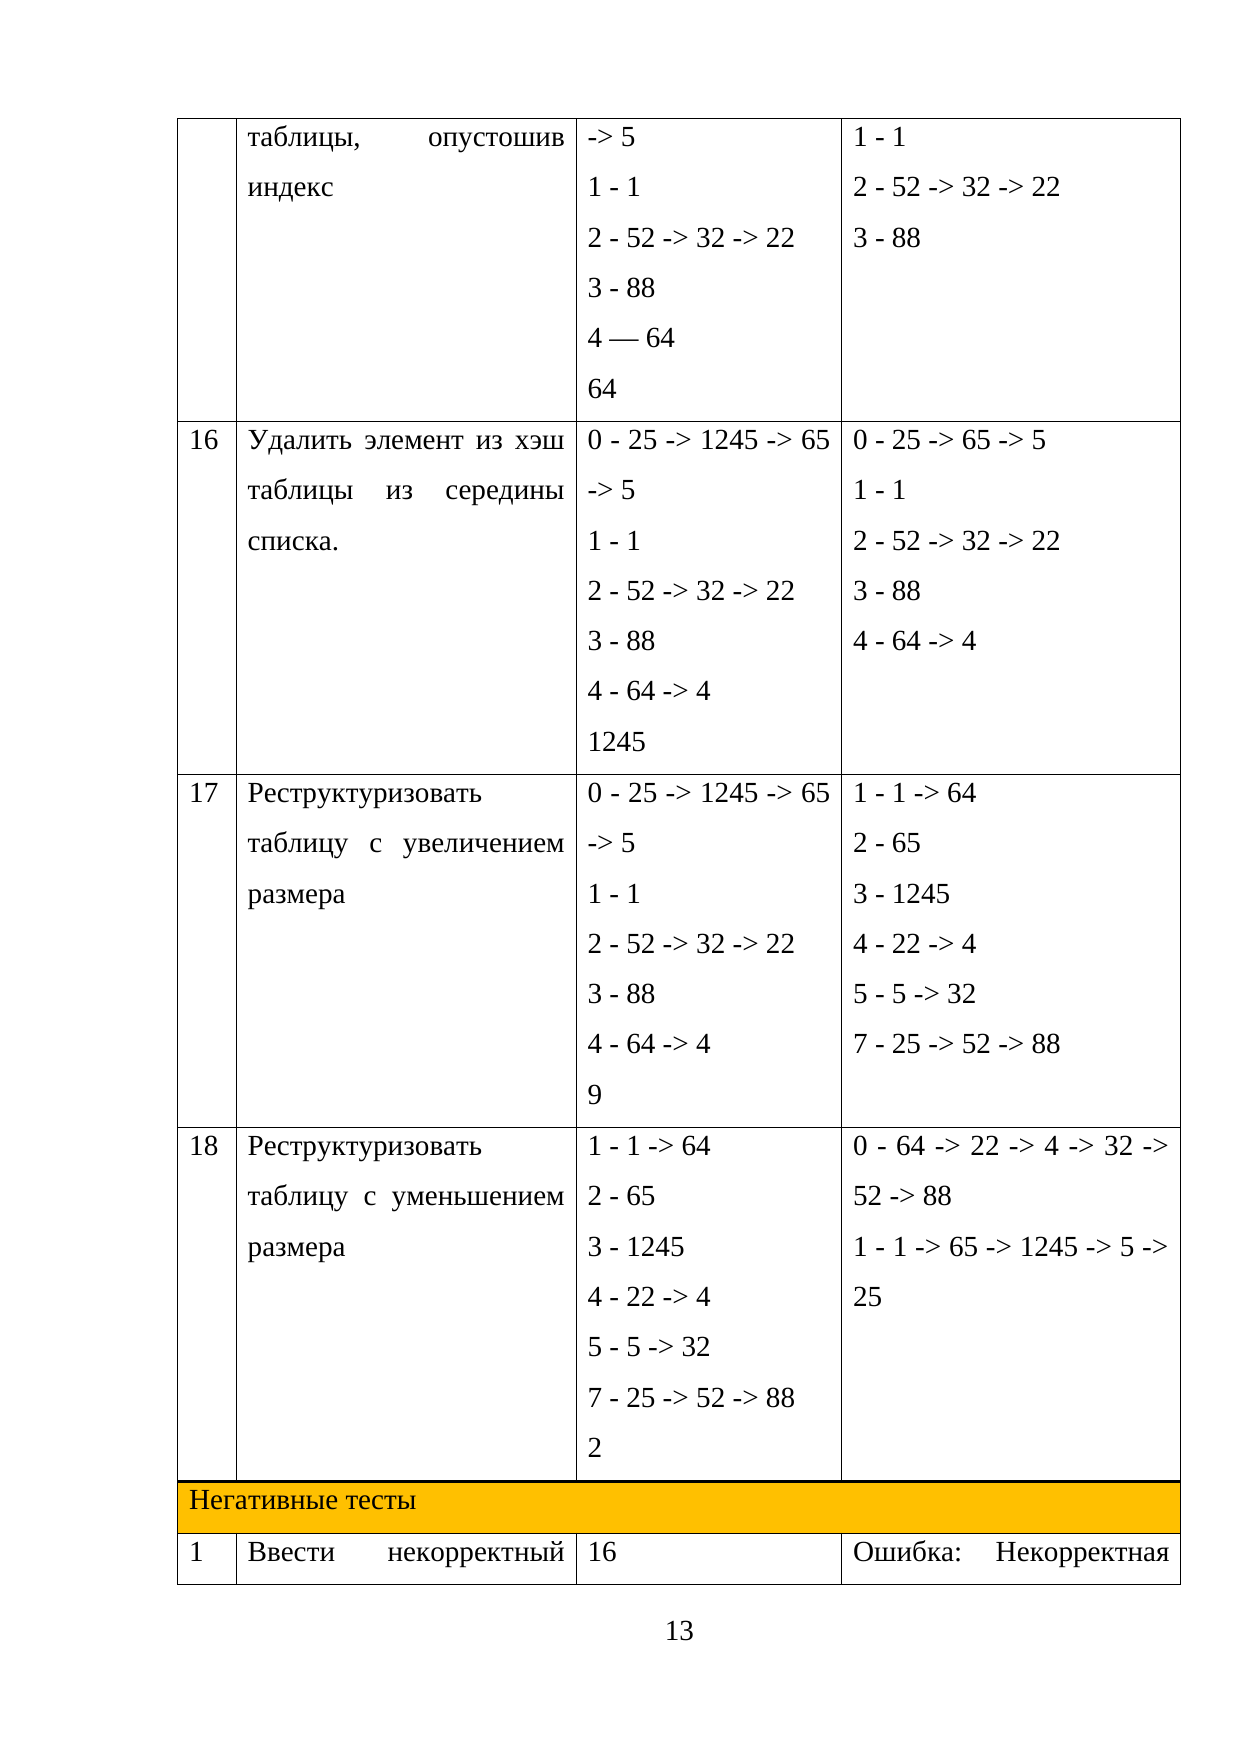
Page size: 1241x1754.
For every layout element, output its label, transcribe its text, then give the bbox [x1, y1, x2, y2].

table_cell Реструктуризовать таблицу с уменьшением размера [237, 1128, 576, 1480]
table_cell 16 [577, 1534, 841, 1584]
table_cell Ошибка: Некорректная [842, 1534, 1180, 1584]
table_cell 17 [178, 775, 236, 1127]
table_cell -> 5 1 - 1 2 - 52 -> 32 -> 22 3 - 88 4 — 64 64 [577, 119, 841, 421]
table_header Негативные тесты [178, 1483, 1180, 1533]
table_cell 1 - 1 -> 64 2 - 65 3 - 1245 4 - 22 -> 4 5 - 5 -> 32 7 - 25 -> 52 -> 88 2 [577, 1128, 841, 1480]
table_cell 16 [178, 422, 236, 774]
table_cell 0 - 64 -> 22 -> 4 -> 32 -> 52 -> 88 1 - 1 -> 65 -> 1245 -> 5 -> 25 [842, 1128, 1180, 1480]
table_cell 1 [178, 1534, 236, 1584]
table_cell 0 - 25 -> 1245 -> 65 -> 5 1 - 1 2 - 52 -> 32 -> 22 3 - 88 4 - 64 -> 4 9 [577, 775, 841, 1127]
table_cell Реструктуризовать таблицу с увеличением размера [237, 775, 576, 1127]
table_cell 18 [178, 1128, 236, 1480]
table_cell Удалить элемент из хэш таблицы из середины списка. [237, 422, 576, 774]
table_cell 0 - 25 -> 65 -> 5 1 - 1 2 - 52 -> 32 -> 22 3 - 88 4 - 64 -> 4 [842, 422, 1180, 774]
table_cell таблицы, опустошив индекс [237, 119, 576, 421]
table_cell 1 - 1 -> 64 2 - 65 3 - 1245 4 - 22 -> 4 5 - 5 -> 32 7 - 25 -> 52 -> 88 [842, 775, 1180, 1127]
table_cell 0 - 25 -> 1245 -> 65 -> 5 1 - 1 2 - 52 -> 32 -> 22 3 - 88 4 - 64 -> 4 1245 [577, 422, 841, 774]
table_cell 1 - 1 2 - 52 -> 32 -> 22 3 - 88 [842, 119, 1180, 421]
table_cell [178, 119, 236, 421]
table_cell Ввести некорректный [237, 1534, 576, 1584]
